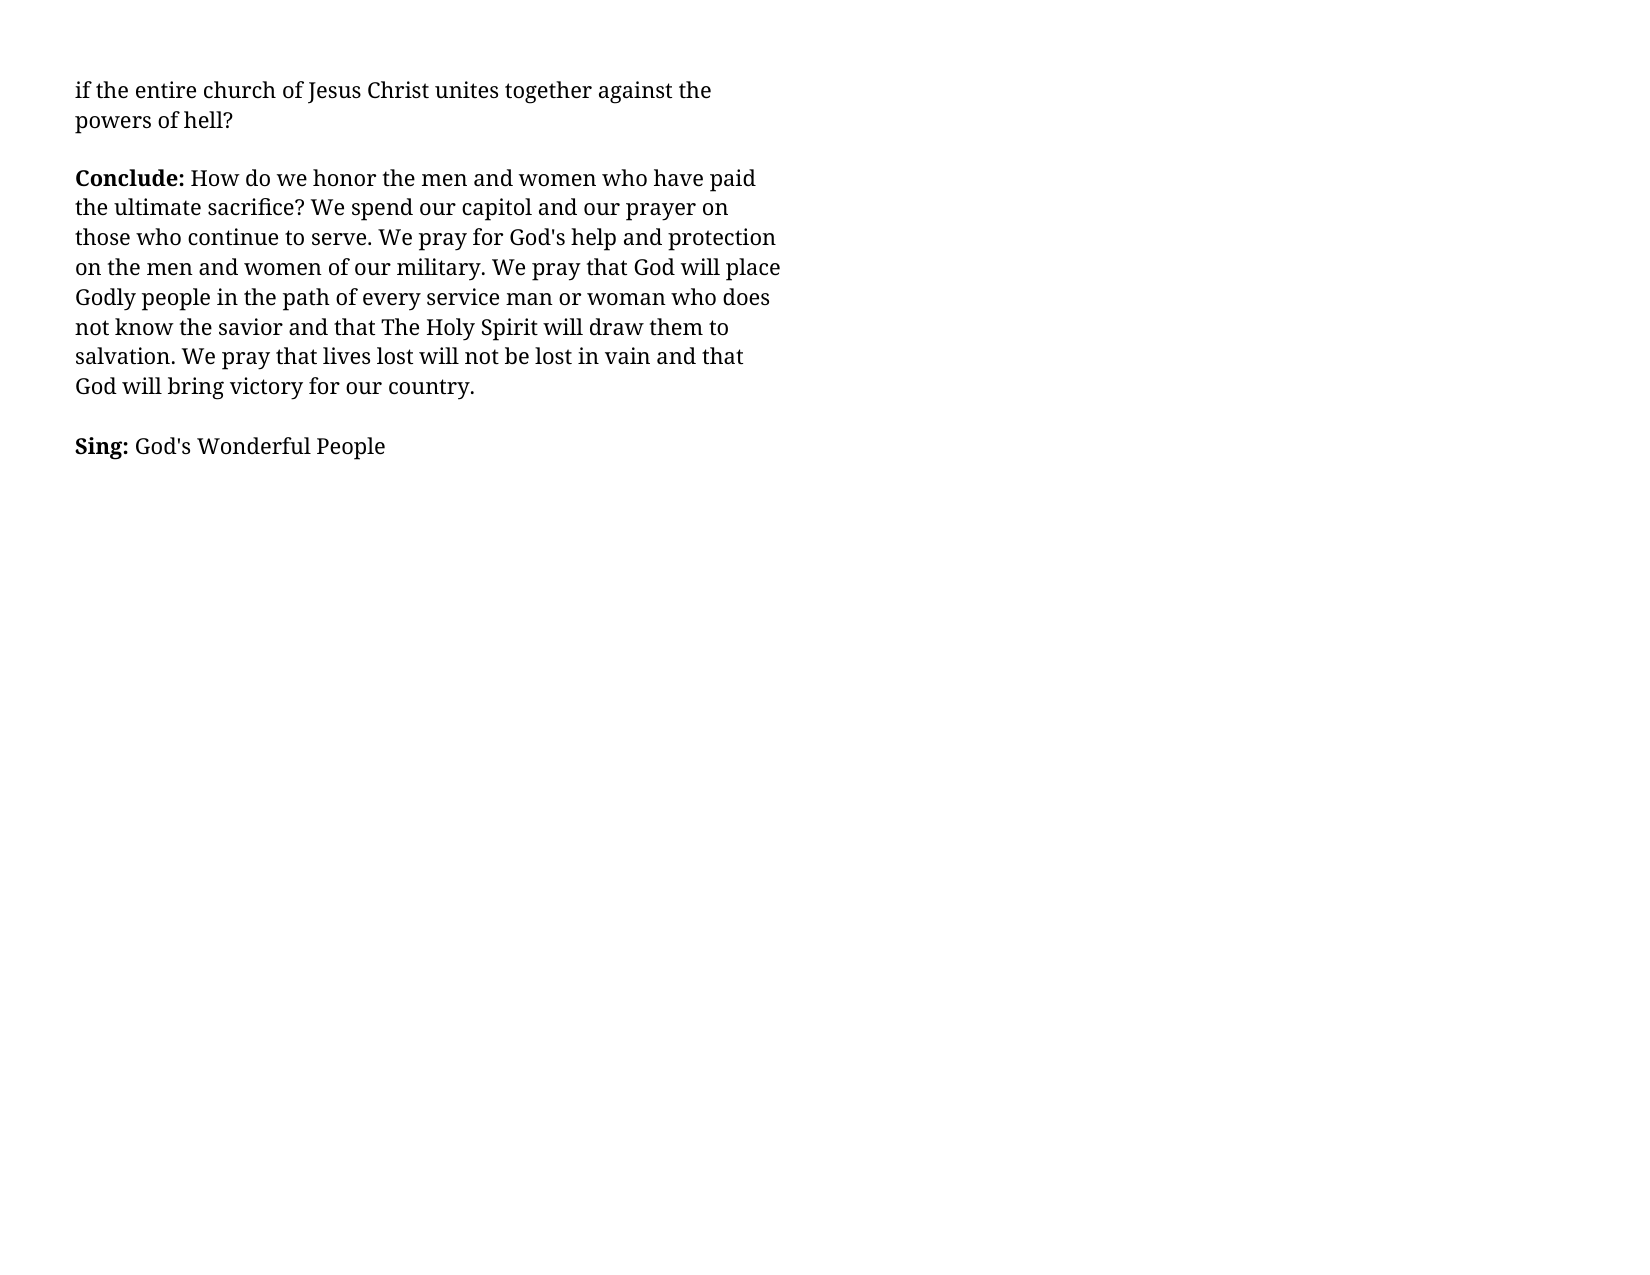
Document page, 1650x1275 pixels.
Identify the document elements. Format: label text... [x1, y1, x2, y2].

subtitle Conclude: How do we honor the men and women who have paid the ultimate sacrifice? We spend our capitol and our prayer on those who continue to serve. We pray for God's help and protection on the men and women of our military. We pray that God will place Godly people in the path of every service man or woman who does not know the savior and that The Holy Spirit will draw them to salvation. We pray that lives lost will not be lost in vain and that God will bring victory for our country. [75, 163, 787, 401]
subtitle if the entire church of Jesus Christ unites together against the powers of hell? [75, 75, 787, 134]
subtitle Sing: God's Wonderful People [75, 431, 787, 461]
